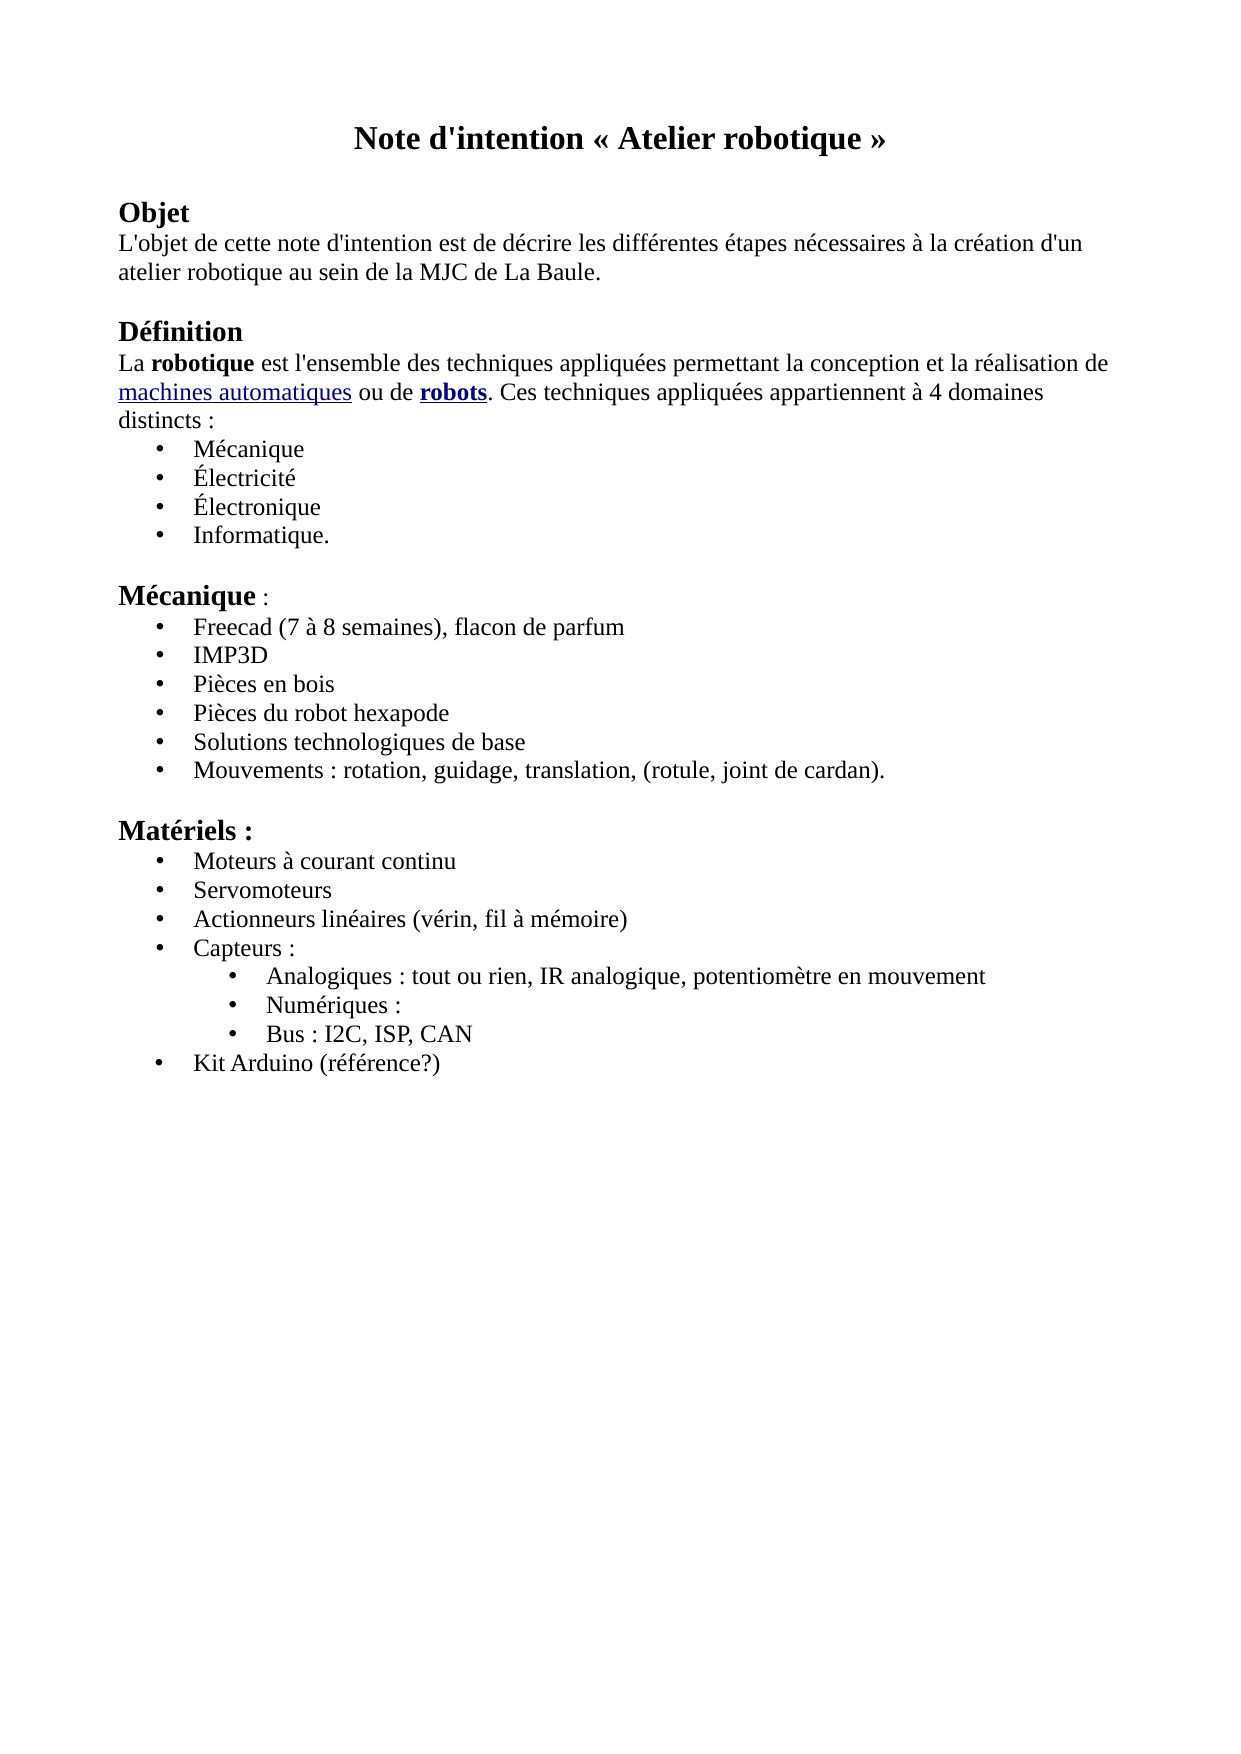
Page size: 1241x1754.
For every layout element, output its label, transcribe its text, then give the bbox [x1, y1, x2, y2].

list Pièces en bois [156, 669, 1122, 698]
list Mécanique [156, 434, 1122, 463]
list Freecad (7 à 8 semaines), flacon de parfum [156, 612, 1122, 640]
text Note d'intention « Atelier robotique » [118, 118, 1122, 156]
text Définition [118, 314, 1122, 348]
list Capteurs : [156, 933, 1122, 961]
list IMP3D [156, 640, 1122, 669]
list Servomoteurs [156, 875, 1122, 904]
list Numériques : [228, 990, 1122, 1019]
list Analogiques : tout ou rien, IR analogique, potentiomètre en mouvement [228, 961, 1122, 990]
list Bus : I2C, ISP, CAN [228, 1019, 1122, 1048]
text Objet [118, 195, 1122, 228]
list Mouvements : rotation, guidage, translation, (rotule, joint de cardan). [156, 755, 1122, 784]
list Moteurs à courant continu [156, 846, 1122, 875]
list Électricité [156, 463, 1122, 492]
list Solutions technologiques de base [156, 727, 1122, 755]
list Kit Arduino (référence?) [154, 1048, 1122, 1076]
list Informatique. [156, 521, 1122, 549]
text L'objet de cette note d'intention est de décrire les différentes étapes nécessaires à la création d'un atelier robotique au sein de la MJC de La Baule. [118, 228, 1122, 286]
text Mécanique : [118, 578, 1122, 612]
text La robotique est l'ensemble des techniques appliquées permettant la conception et la réalisation de machines automatiques ou de robots. Ces techniques appliquées appartiennent à 4 domaines distincts : [118, 348, 1122, 434]
text Matériels : [118, 813, 1122, 846]
list Actionneurs linéaires (vérin, fil à mémoire) [156, 904, 1122, 933]
list Électronique [156, 492, 1122, 521]
list Pièces du robot hexapode [156, 698, 1122, 727]
